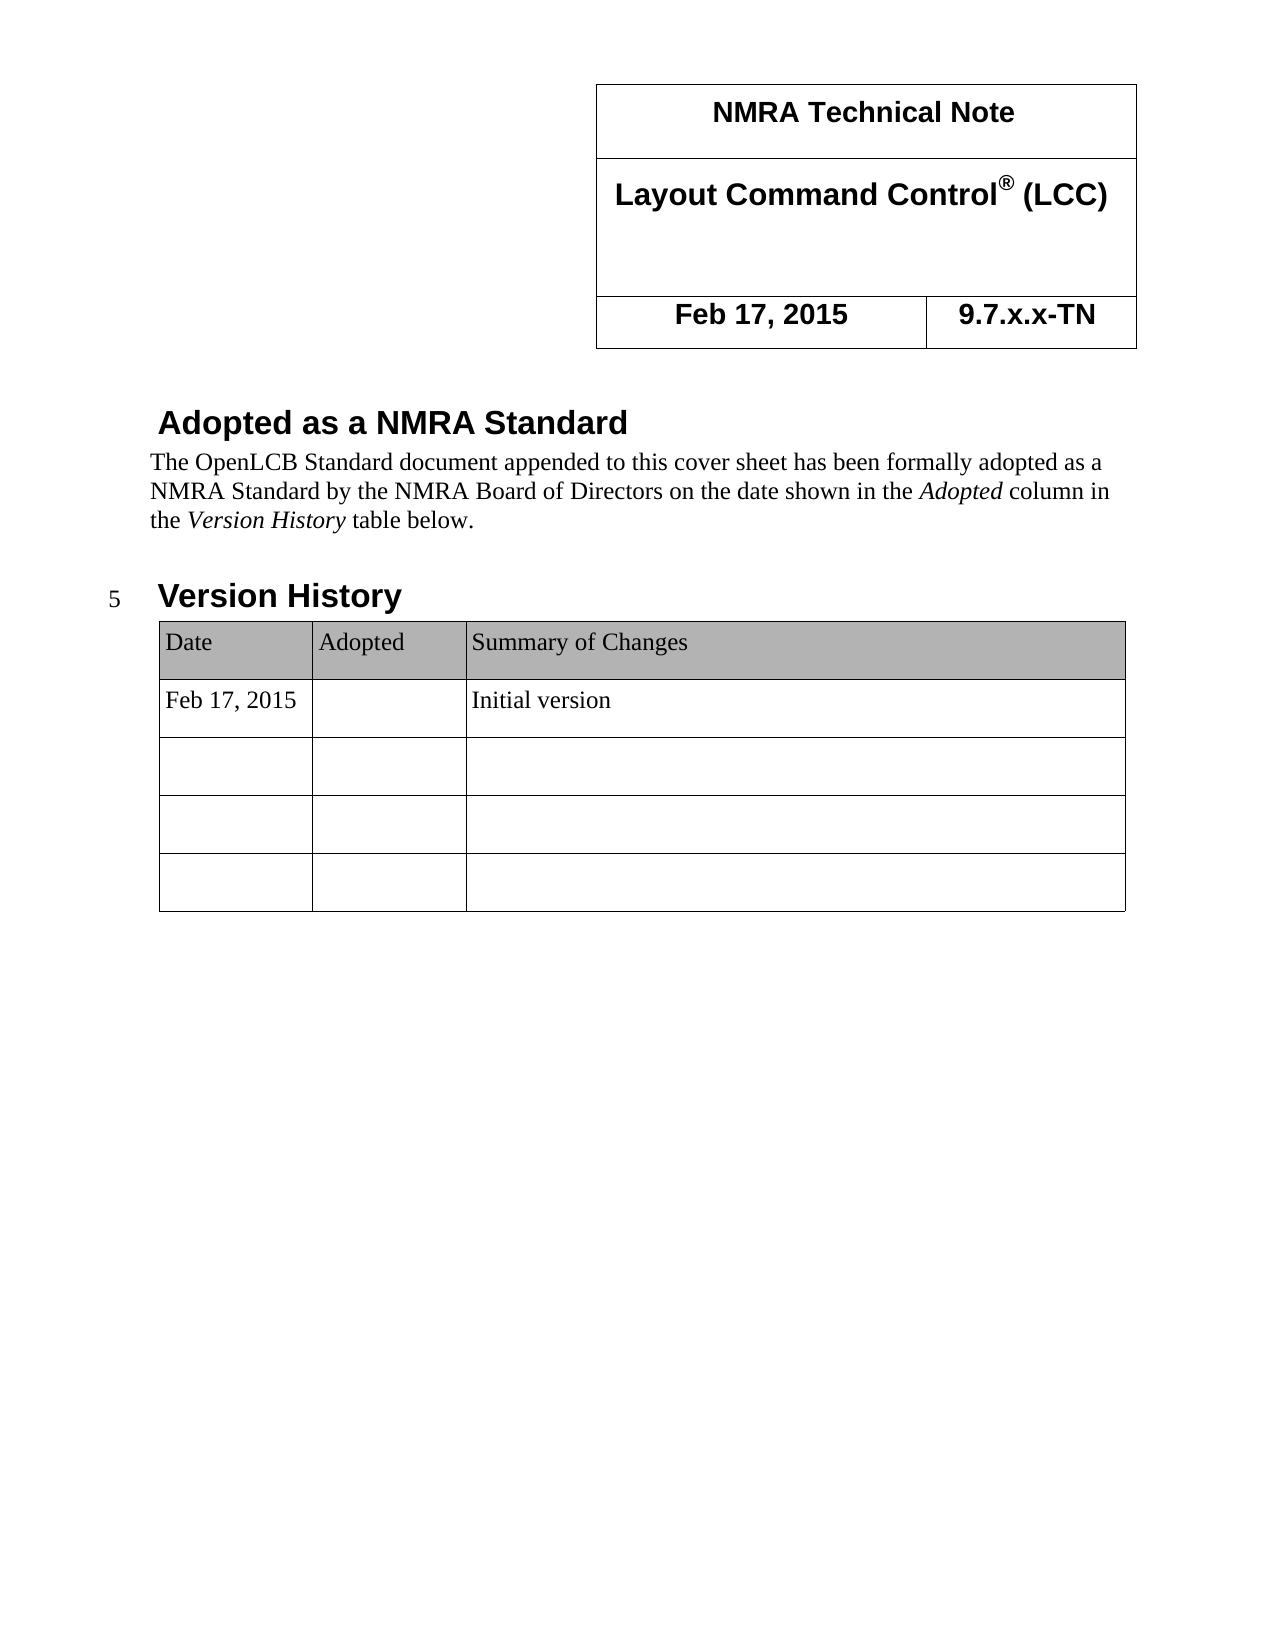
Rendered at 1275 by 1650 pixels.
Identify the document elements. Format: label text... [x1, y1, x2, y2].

table_header Adopted [313, 622, 466, 679]
table_cell [467, 854, 1125, 911]
text The OpenLCB Standard document appended to this cover sheet has been formally adopted as a NMRA Standard by the NMRA Board of Directors on the date shown in the Adopted column in the Version History table below. [150, 447, 1125, 534]
table_cell Initial version [467, 680, 1125, 737]
table_cell [160, 854, 312, 911]
table_cell [313, 738, 466, 795]
table_cell [313, 680, 466, 737]
table_cell [467, 796, 1125, 853]
table_header Date [160, 622, 312, 679]
subtitle Adopted as a NMRA Standard [112, 403, 1125, 441]
table_cell [467, 738, 1125, 795]
table_header Summary of Changes [467, 622, 1125, 679]
table_cell [160, 738, 312, 795]
table_cell [313, 854, 466, 911]
table_cell [160, 796, 312, 853]
subtitle Version History [112, 576, 1125, 615]
table_cell Feb 17, 2015 [160, 680, 312, 737]
table_cell [313, 796, 466, 853]
